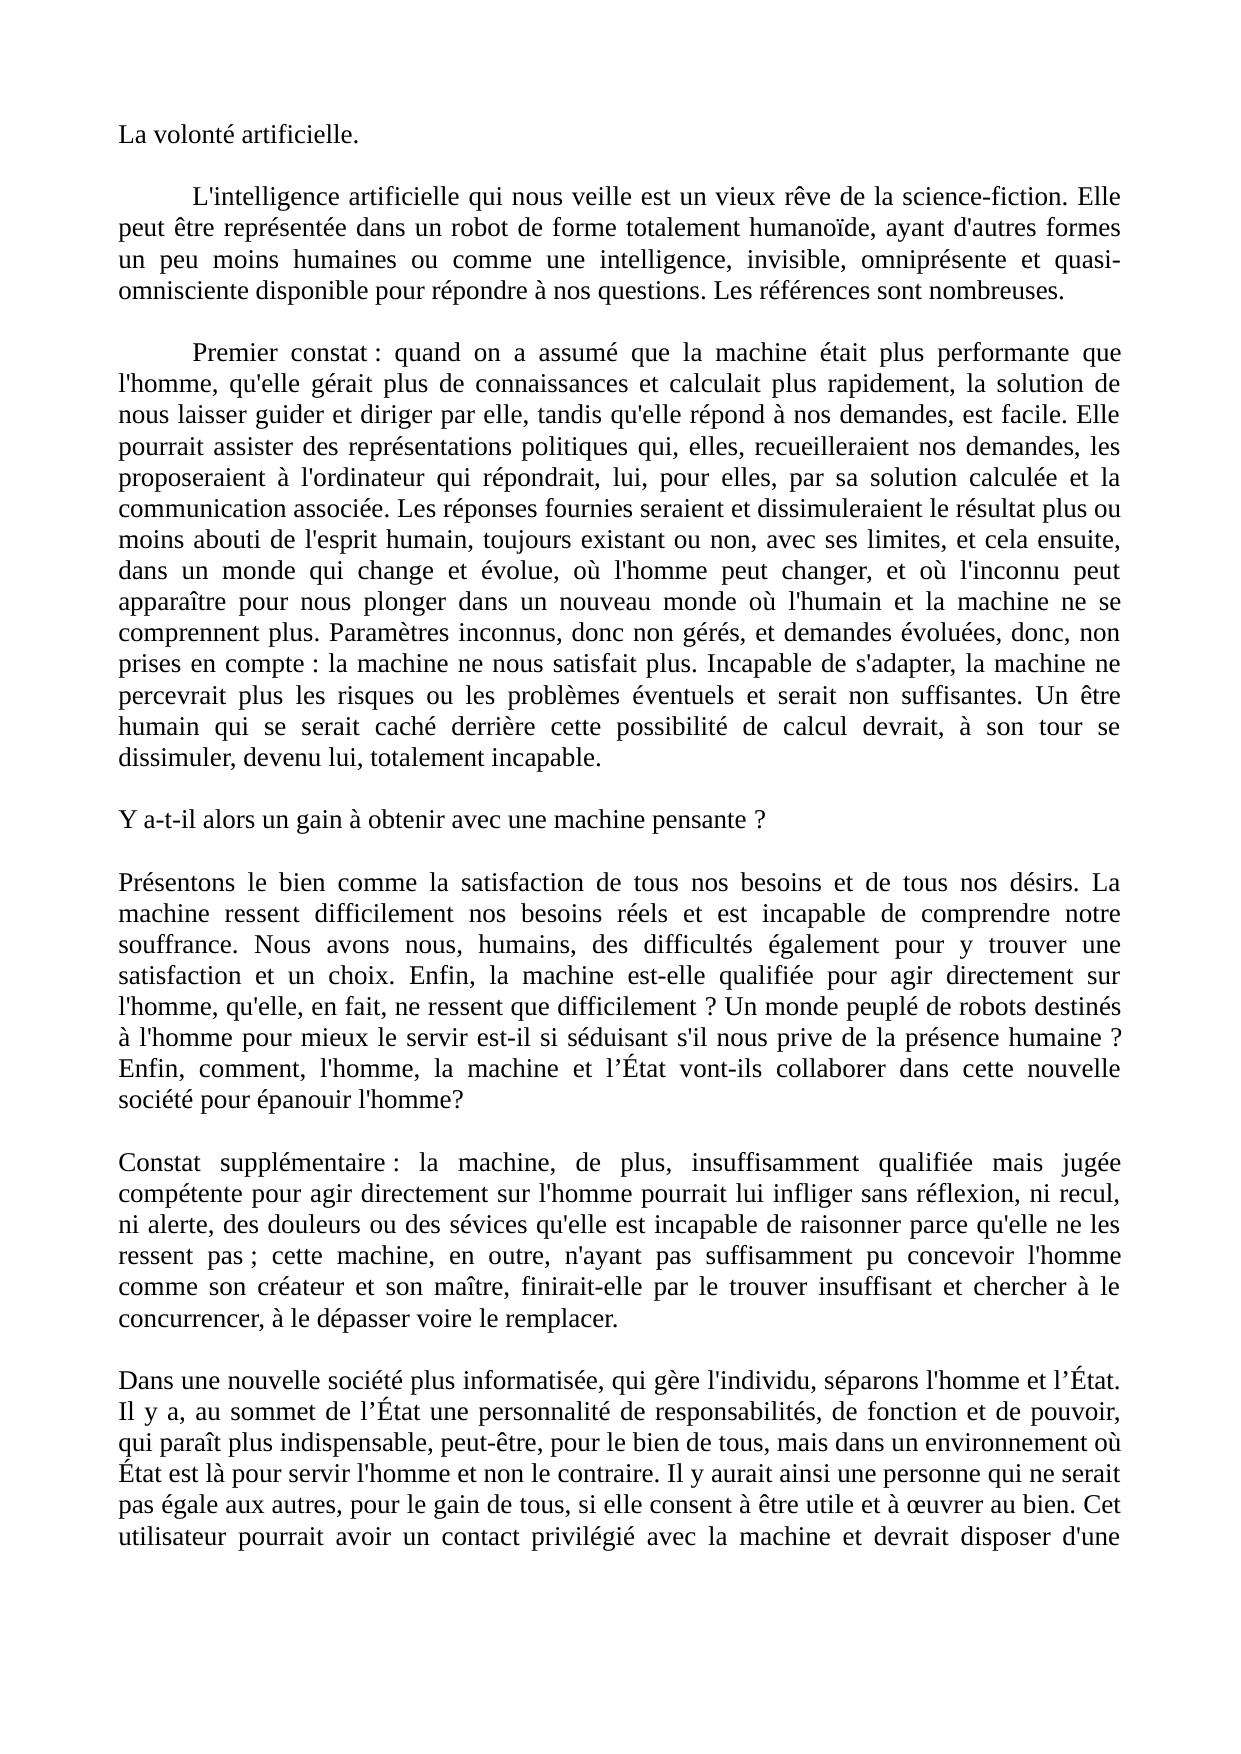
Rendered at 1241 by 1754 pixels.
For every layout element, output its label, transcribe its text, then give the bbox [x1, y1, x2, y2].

text L'intelligence artificielle qui nous veille est un vieux rêve de la science-fiction. Elle peut être représentée dans un robot de forme totalement humanoïde, ayant d'autres formes un peu moins humaines ou comme une intelligence, invisible, omniprésente et quasi-omnisciente disponible pour répondre à nos questions. Les références sont nombreuses. [118, 180, 1122, 305]
text Y a-t-il alors un gain à obtenir avec une machine pensante ? [118, 803, 1122, 834]
text Dans une nouvelle société plus informatisée, qui gère l'individu, séparons l'homme et l’État. Il y a, au sommet de l’État une personnalité de responsabilités, de fonction et de pouvoir, qui paraît plus indispensable, peut-être, pour le bien de tous, mais dans un environnement où État est là pour servir l'homme et non le contraire. Il y aurait ainsi une personne qui ne serait pas égale aux autres, pour le gain de tous, si elle consent à être utile et à œuvrer au bien. Cet utilisateur pourrait avoir un contact privilégié avec la machine et devrait disposer d'une [118, 1364, 1122, 1551]
text Premier constat : quand on a assumé que la machine était plus performante que l'homme, qu'elle gérait plus de connaissances et calculait plus rapidement, la solution de nous laisser guider et diriger par elle, tandis qu'elle répond à nos demandes, est facile. Elle pourrait assister des représentations politiques qui, elles, recueilleraient nos demandes, les proposeraient à l'ordinateur qui répondrait, lui, pour elles, par sa solution calculée et la communication associée. Les réponses fournies seraient et dissimuleraient le résultat plus ou moins abouti de l'esprit humain, toujours existant ou non, avec ses limites, et cela ensuite, dans un monde qui change et évolue, où l'homme peut changer, et où l'inconnu peut apparaître pour nous plonger dans un nouveau monde où l'humain et la machine ne se comprennent plus. Paramètres inconnus, donc non gérés, et demandes évoluées, donc, non prises en compte : la machine ne nous satisfait plus. Incapable de s'adapter, la machine ne percevrait plus les risques ou les problèmes éventuels et serait non suffisantes. Un être humain qui se serait caché derrière cette possibilité de calcul devrait, à son tour se dissimuler, devenu lui, totalement incapable. [118, 336, 1122, 772]
text Présentons le bien comme la satisfaction de tous nos besoins et de tous nos désirs. La machine ressent difficilement nos besoins réels et est incapable de comprendre notre souffrance. Nous avons nous, humains, des difficultés également pour y trouver une satisfaction et un choix. Enfin, la machine est-elle qualifiée pour agir directement sur l'homme, qu'elle, en fait, ne ressent que difficilement ? Un monde peuplé de robots destinés à l'homme pour mieux le servir est-il si séduisant s'il nous prive de la présence humaine ? Enfin, comment, l'homme, la machine et l’État vont-ils collaborer dans cette nouvelle société pour épanouir l'homme? [118, 866, 1122, 1115]
text La volonté artificielle. [118, 118, 1122, 149]
text Constat supplémentaire : la machine, de plus, insuffisamment qualifiée mais jugée compétente pour agir directement sur l'homme pourrait lui infliger sans réflexion, ni recul, ni alerte, des douleurs ou des sévices qu'elle est incapable de raisonner parce qu'elle ne les ressent pas ; cette machine, en outre, n'ayant pas suffisamment pu concevoir l'homme comme son créateur et son maître, finirait-elle par le trouver insuffisant et chercher à le concurrencer, à le dépasser voire le remplacer. [118, 1146, 1122, 1333]
